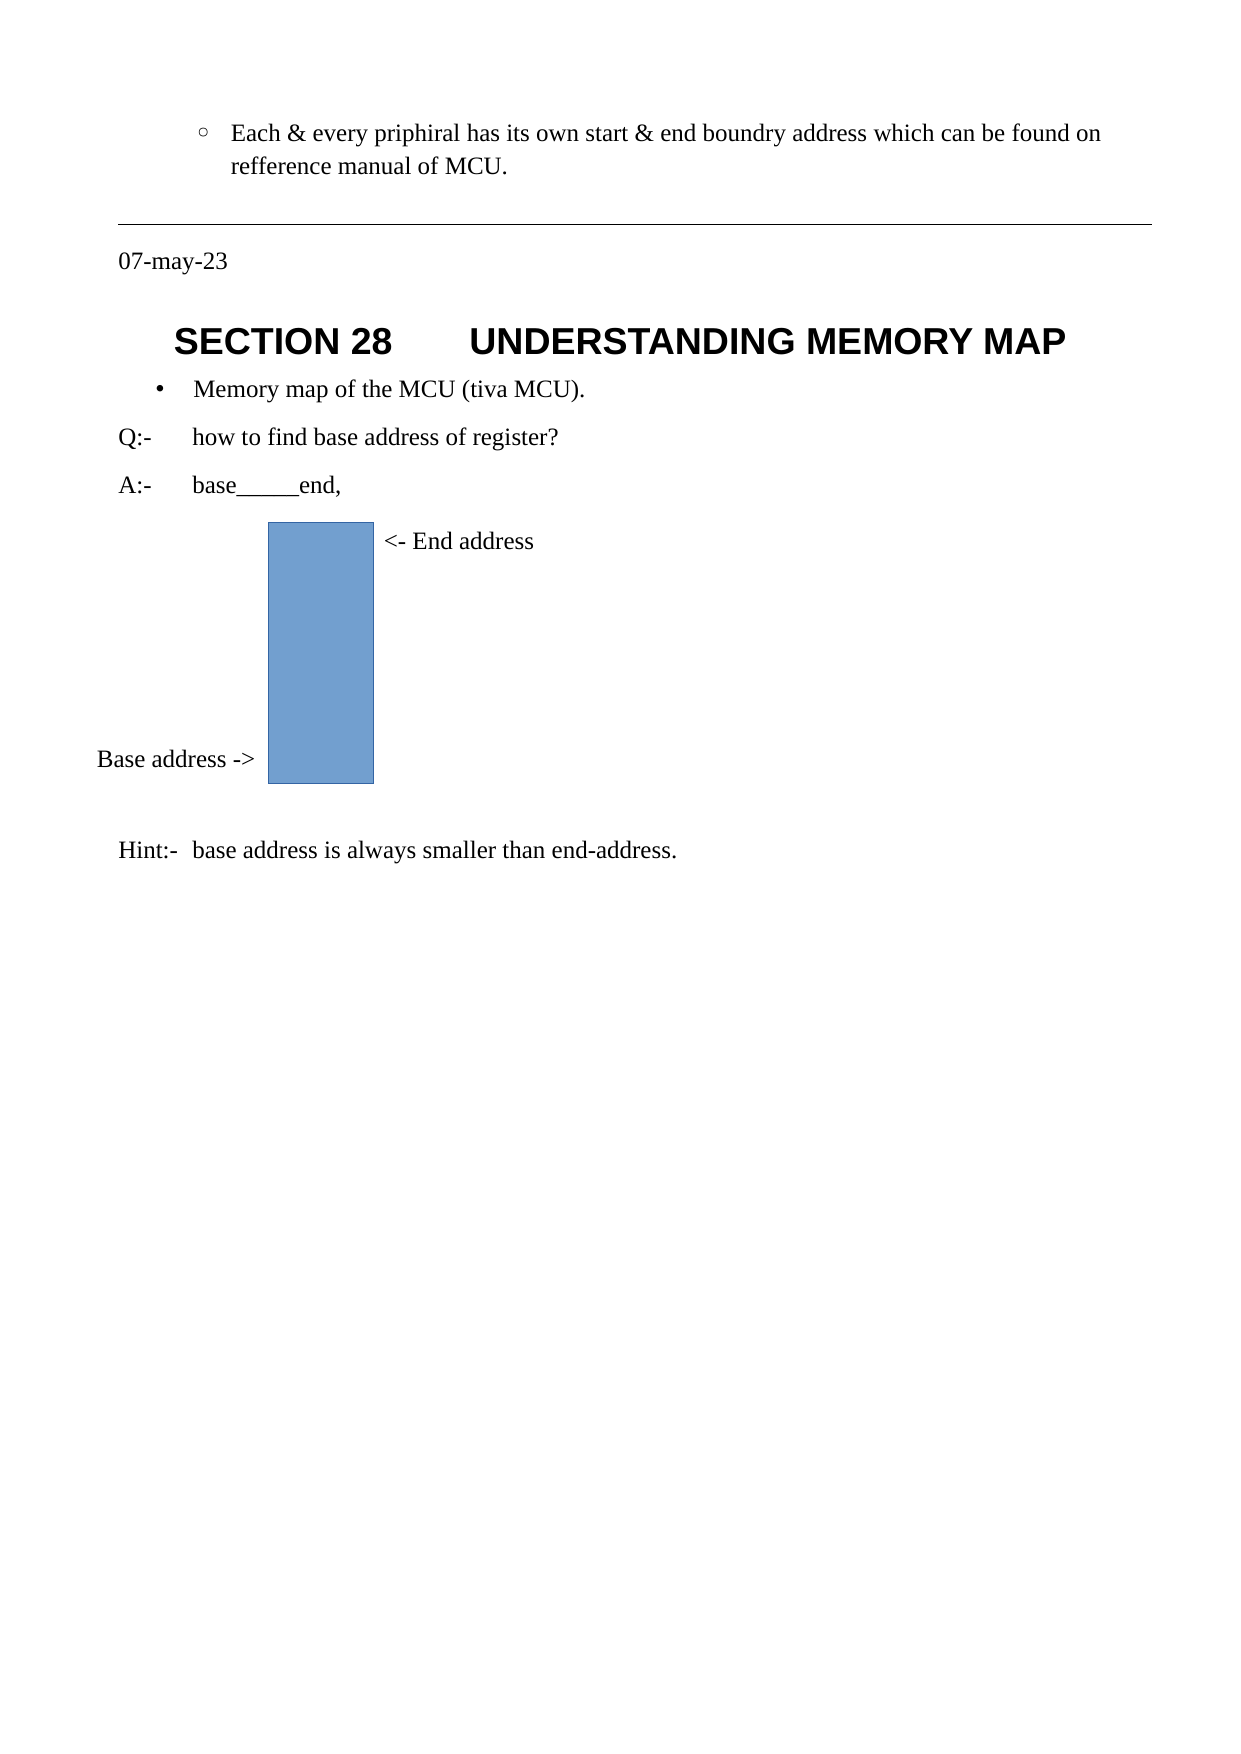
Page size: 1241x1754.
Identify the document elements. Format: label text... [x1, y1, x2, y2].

list Memory map of the MCU (tiva MCU). [156, 374, 1122, 403]
text 07-may-23 [118, 246, 1122, 275]
text A:- base_____end, [118, 470, 1122, 498]
text Q:- how to find base address of register? [118, 422, 1122, 451]
subtitle SECTION 28 UNDERSTANDING MEMORY MAP [118, 319, 1122, 362]
text Hint:- base address is always smaller than end-address. [118, 835, 1122, 864]
list Each & every priphiral has its own start & end boundry address which can be found on refference manual of MCU. [193, 118, 1122, 180]
